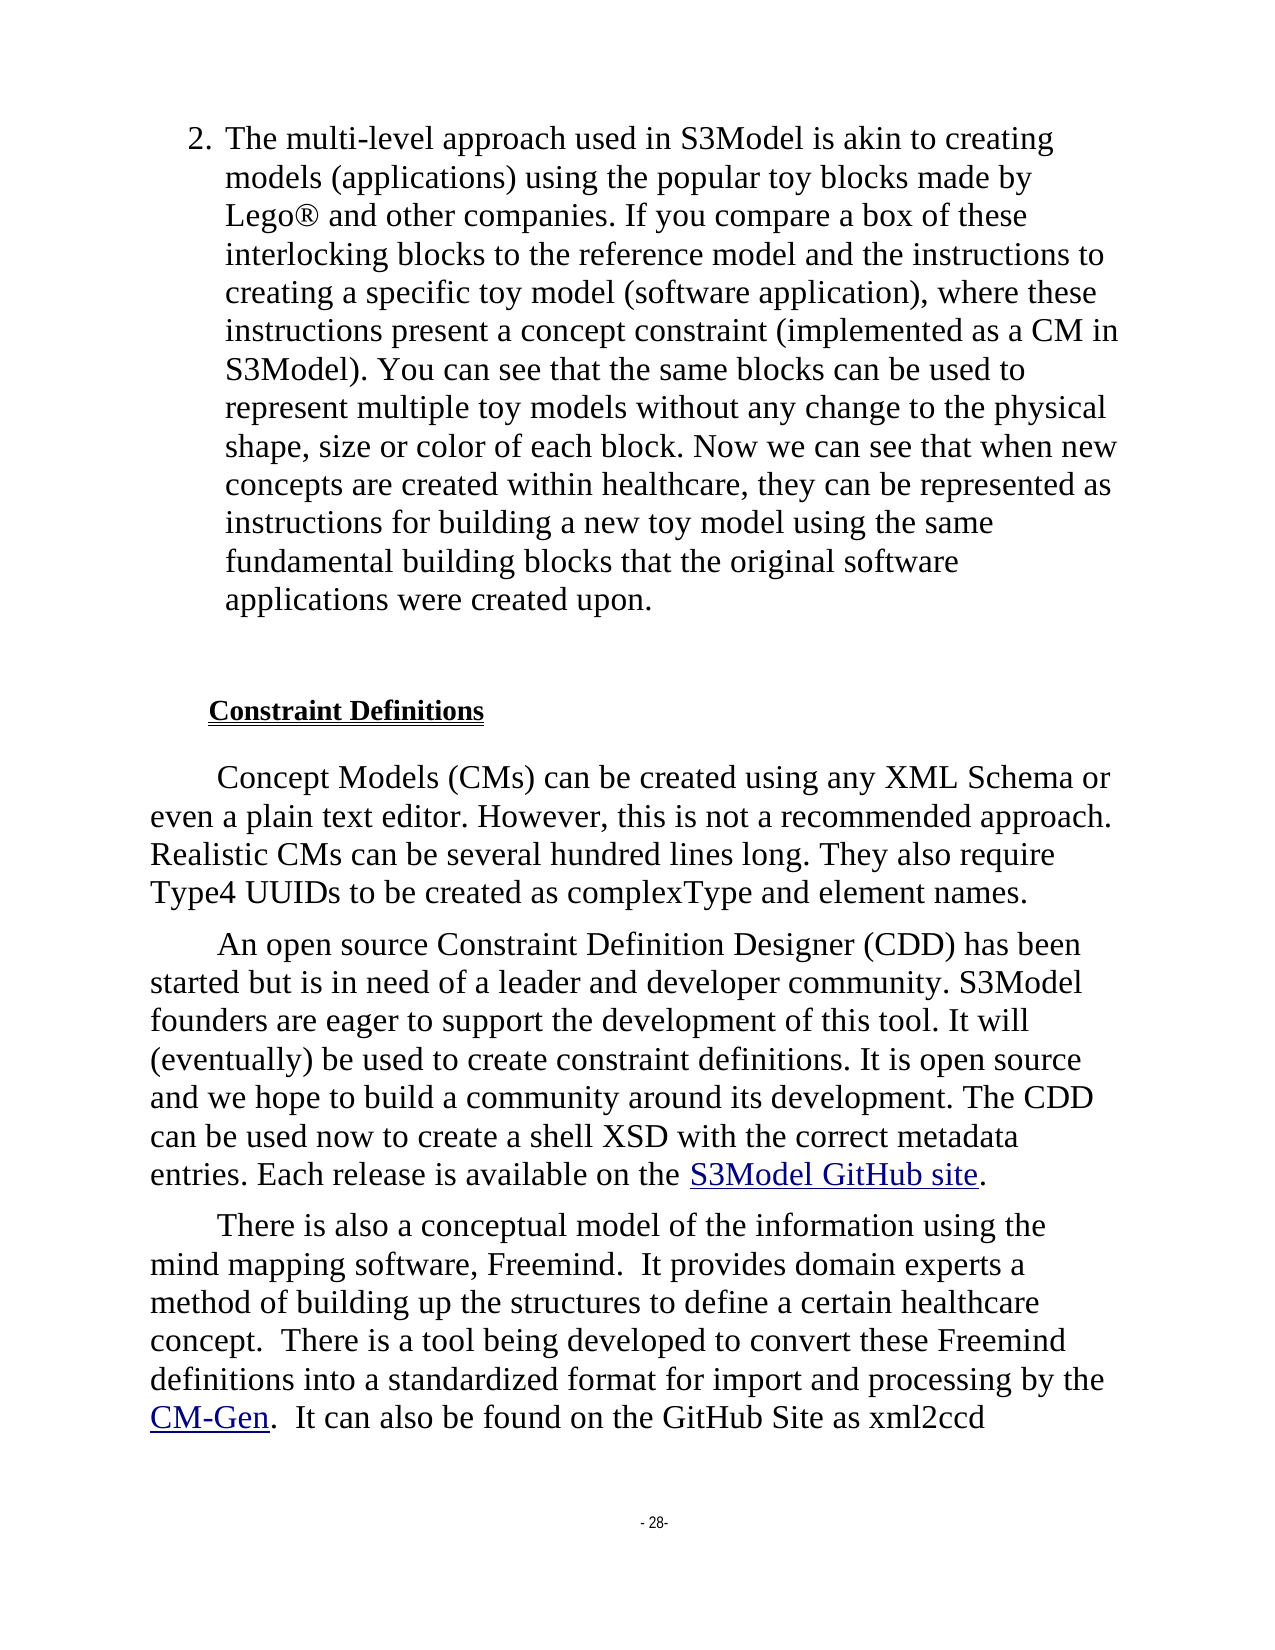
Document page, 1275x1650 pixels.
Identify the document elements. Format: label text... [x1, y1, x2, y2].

text Concept Models (CMs) can be created using any XML Schema or even a plain text editor. However, this is not a recommended approach. Realistic CMs can be several hundred lines long. They also require Type4 UUIDs to be created as complexType and element names. [150, 757, 1125, 911]
subtitle Constraint Definitions [150, 693, 1125, 727]
text There is also a conceptual model of the information using the mind mapping software, Freemind. It provides domain experts a method of building up the structures to define a certain healthcare concept. There is a tool being developed to convert these Freemind definitions into a standardized format for import and processing by the CM-Gen. It can also be found on the GitHub Site as xml2ccd [150, 1205, 1125, 1436]
list The multi-level approach used in S3Model is akin to creating models (applications) using the popular toy blocks made by Lego® and other companies. If you compare a box of these interlocking blocks to the reference model and the instructions to creating a specific toy model (software application), where these instructions present a concept constraint (implemented as a CM in S3Model). You can see that the same blocks can be used to represent multiple toy models without any change to the physical shape, size or color of each block. Now we can see that when new concepts are created within healthcare, they can be represented as instructions for building a new toy model using the same fundamental building blocks that the original software applications were created upon. [187, 118, 1125, 618]
text An open source Constraint Definition Designer (CDD) has been started but is in need of a leader and developer community. S3Model founders are eager to support the development of this tool. It will (eventually) be used to create constraint definitions. It is open source and we hope to build a community around its development. The CDD can be used now to create a shell XSD with the correct metadata entries. Each release is available on the S3Model GitHub site. [150, 923, 1125, 1192]
